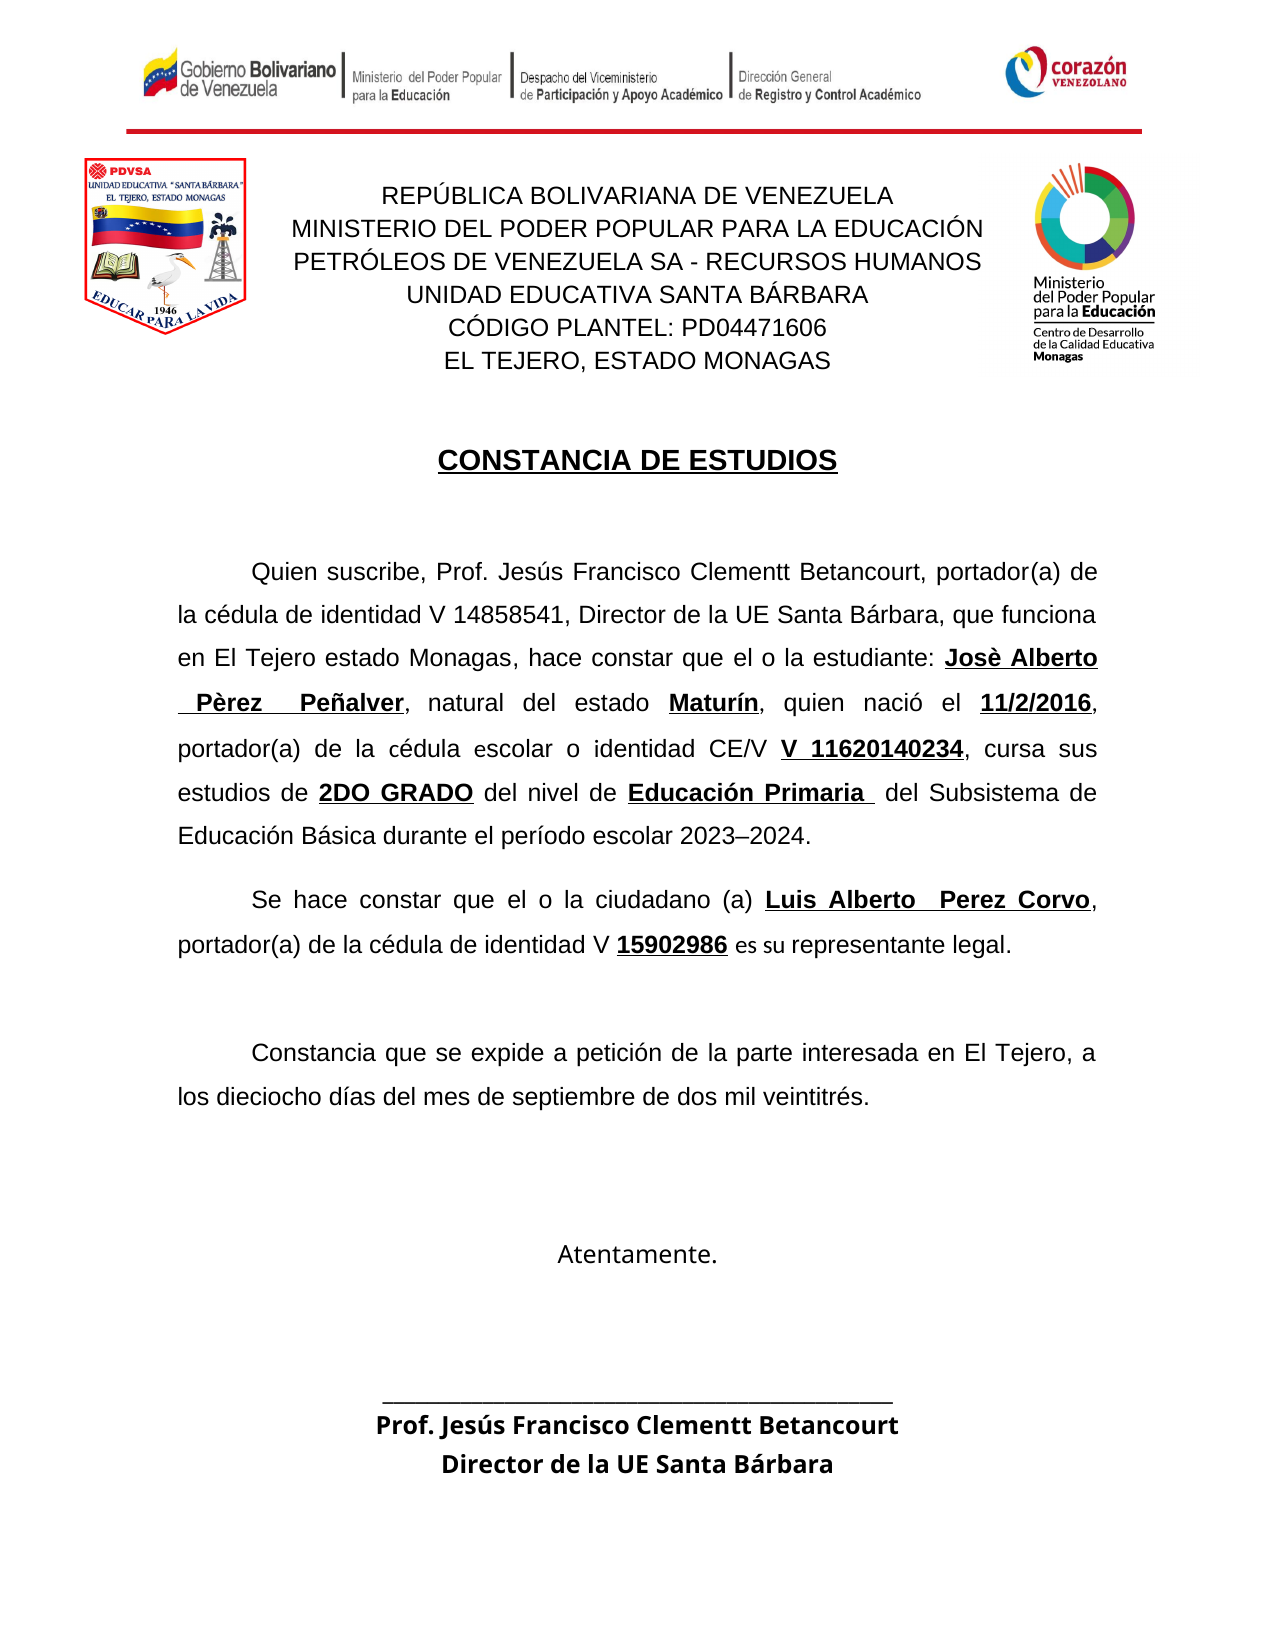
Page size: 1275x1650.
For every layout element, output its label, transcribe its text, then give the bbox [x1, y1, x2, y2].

text Se hace constar que el o la ciudadano (a) Luis Alberto Perez Corvo, portador(a) de la cédula de identidad V 15902986 es su representante legal. [177, 885, 1098, 959]
picture [978, 153, 1200, 377]
subtitle CONSTANCIA DE ESTUDIOS [177, 443, 1098, 476]
picture [126, 11, 1142, 134]
text CÓDIGO PLANTEL: PD04471606 [177, 313, 978, 341]
text ______________________________________________ [177, 1373, 1098, 1407]
text Director de la UE Santa Bárbara [177, 1447, 1098, 1481]
text Constancia que se expide a petición de la parte interesada en El Tejero, a los dieciocho días del mes de septiembre de dos mil veintitrés. [177, 1038, 1098, 1110]
text Prof. Jesús Francisco Clementt Betancourt [177, 1407, 1098, 1441]
subtitle PETRÓLEOS DE VENEZUELA SA - RECURSOS HUMANOS [252, 247, 978, 275]
text Quien suscribe, Prof. Jesús Francisco Clementt Betancourt, portador(a) de la cédula de identidad V 14858541, Director de la UE Santa Bárbara, que funciona en El Tejero estado Monagas, hace constar que el o la estudiante: Josè Alberto Pèrez Peñalver, natural del estado Maturín, quien nació el 11/2/2016, portador(a) de la cédula escolar o identidad CE/V V 11620140234, cursa sus estudios de 2DO GRADO del nivel de Educación Primaria del Subsistema de Educación Básica durante el período escolar 2023–2024. [177, 557, 1098, 849]
subtitle REPÚBLICA BOLIVARIANA DE VENEZUELA [252, 181, 978, 209]
text UNIDAD EDUCATIVA SANTA BÁRBARA [252, 280, 978, 308]
text EL TEJERO, ESTADO MONAGAS [177, 346, 978, 374]
picture [79, 158, 252, 335]
subtitle MINISTERIO DEL PODER POPULAR PARA LA EDUCACIÓN [252, 214, 978, 242]
text Atentamente. [177, 1237, 1098, 1271]
